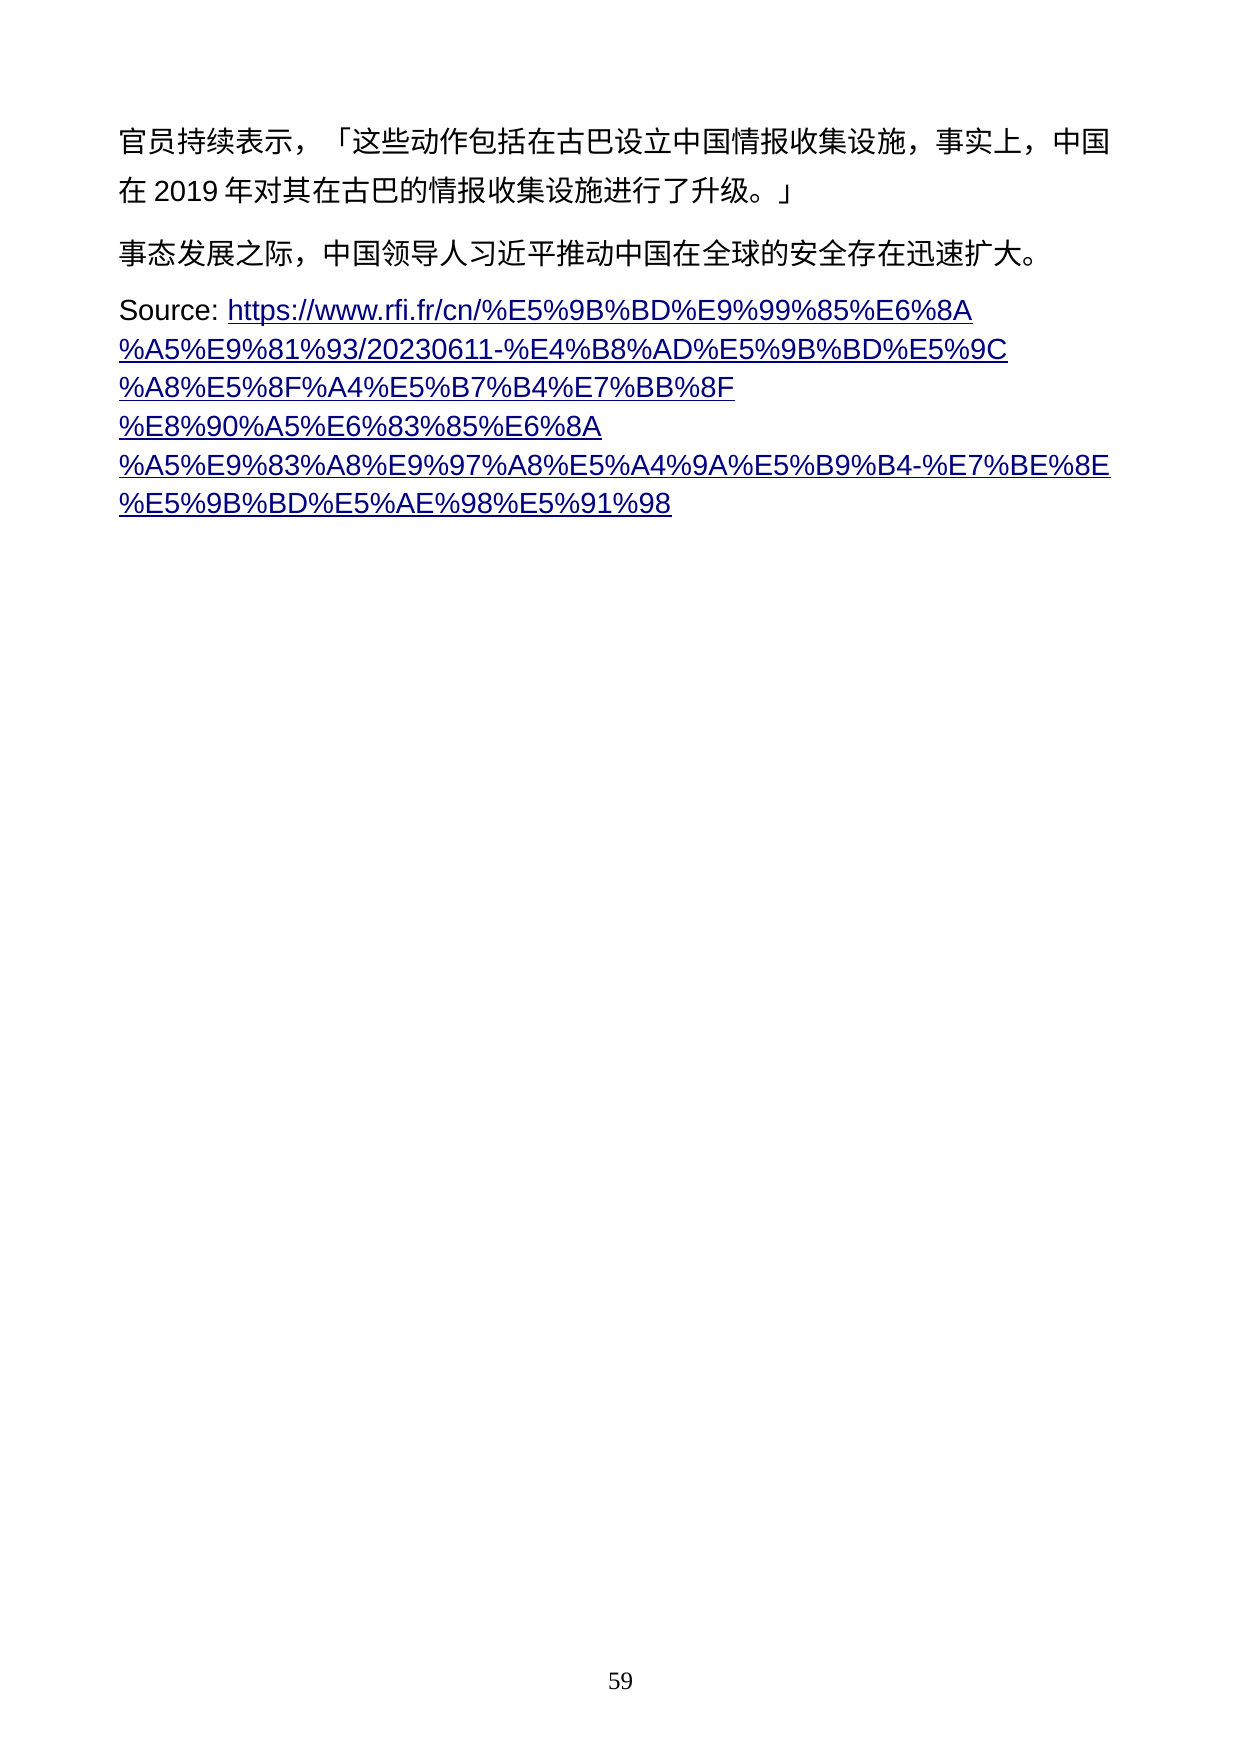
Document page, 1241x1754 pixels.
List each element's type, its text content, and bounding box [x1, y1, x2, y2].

text Source: https://www.rfi.fr/cn/%E5%9B%BD%E9%99%85%E6%8A%A5%E9%81%93/20230611-%E4%B8%AD%E5%9B%BD%E5%9C%A8%E5%8F%A4%E5%B7%B4%E7%BB%8F%E8%90%A5%E6%83%85%E6%8A%A5%E9%83%A8%E9%97%A8%E5%A4%9A%E5%B9%B4-%E7%BE%8E%E5%9B%BD%E5%AE%98%E5%91%98 [118, 293, 1122, 519]
text 事态发展之际，中国领导人习近平推动中国在全球的安全存在迅速扩大。 [118, 230, 1122, 272]
text 官员持续表示，「这些动作包括在古巴设立中国情报收集设施，事实上，中国在2019年对其在古巴的情报收集设施进行了升级。」 [118, 118, 1122, 209]
